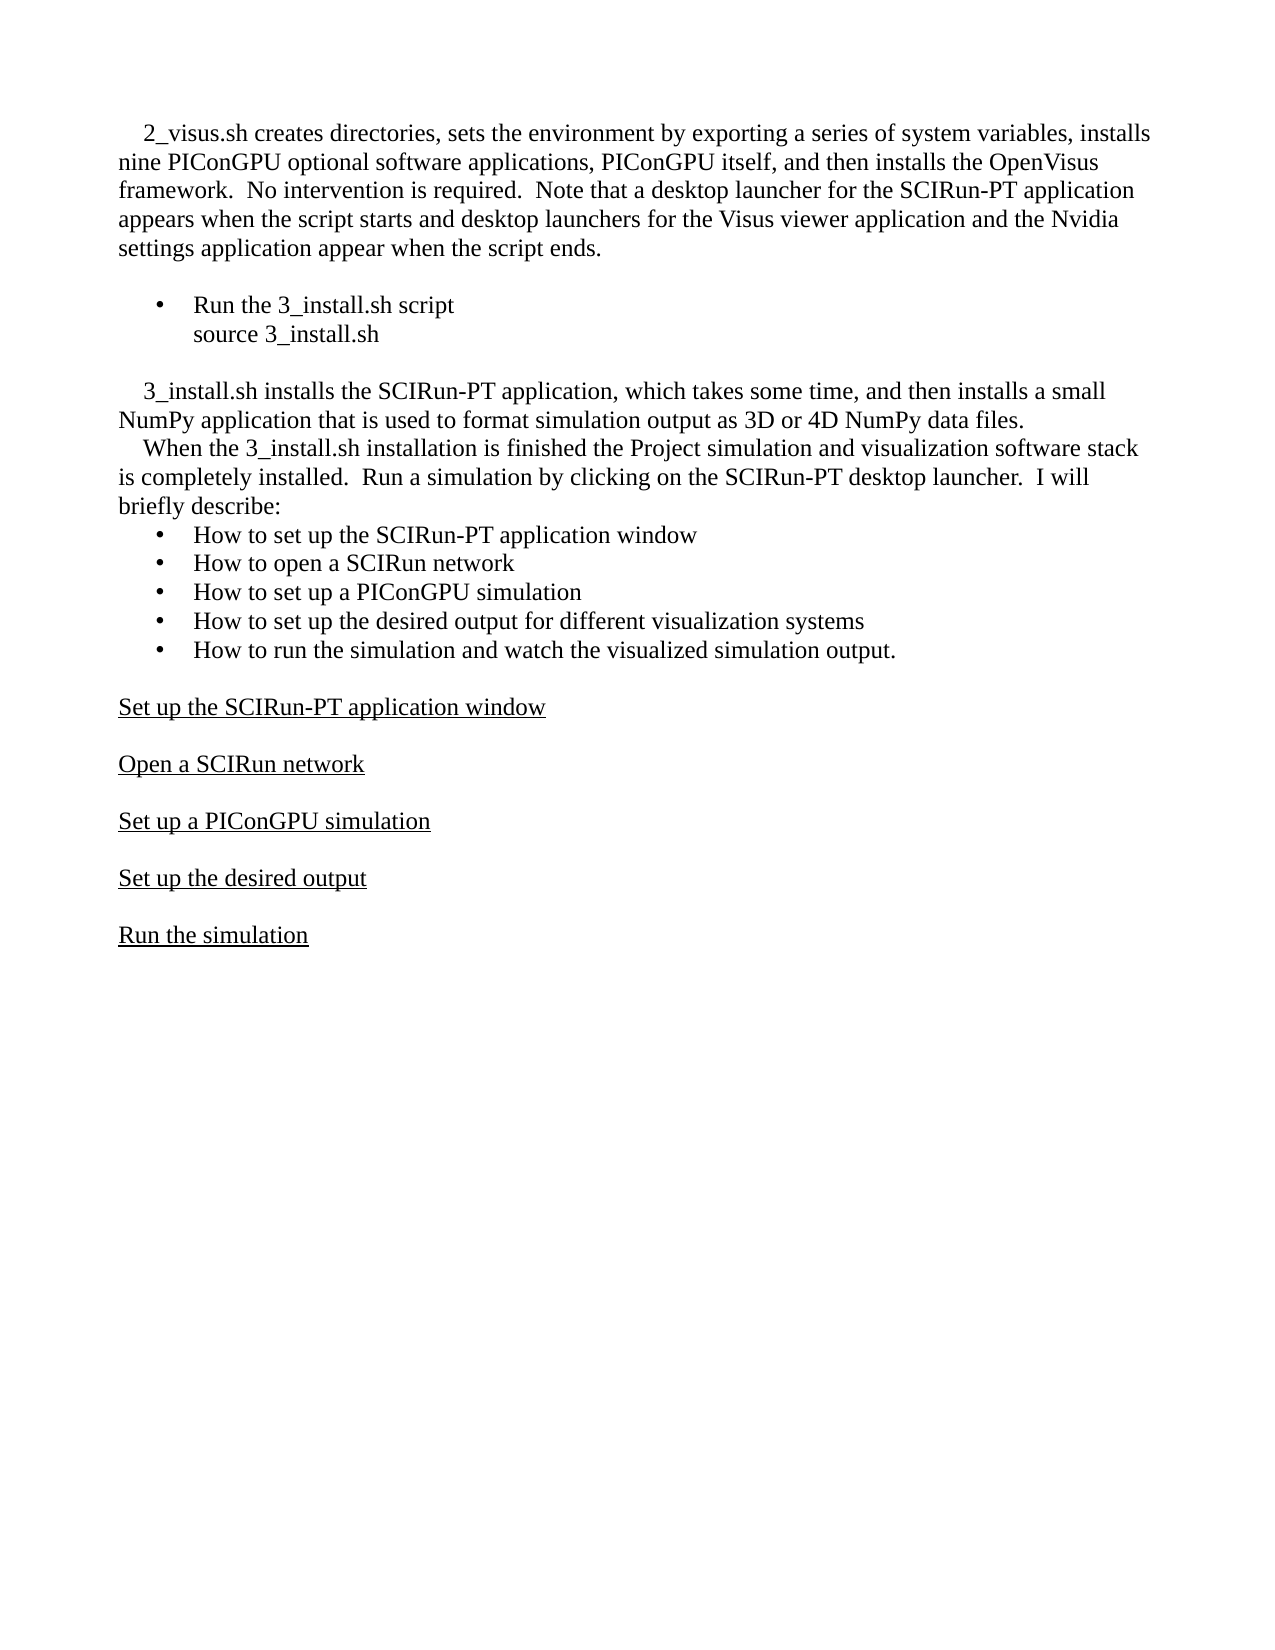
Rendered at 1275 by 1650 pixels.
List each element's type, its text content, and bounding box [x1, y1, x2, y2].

list How to set up the desired output for different visualization systems [156, 606, 1157, 635]
text Open a SCIRun network [118, 749, 1157, 778]
list How to open a SCIRun network [156, 548, 1157, 577]
text 3_install.sh installs the SCIRun-PT application, which takes some time, and then installs a small NumPy application that is used to format simulation output as 3D or 4D NumPy data files. [118, 376, 1157, 433]
list How to set up the SCIRun-PT application window [156, 520, 1157, 548]
text Set up the desired output [118, 863, 1157, 892]
text When the 3_install.sh installation is finished the Project simulation and visualization software stack is completely installed. Run a simulation by clicking on the SCIRun-PT desktop launcher. I will briefly describe: [118, 433, 1157, 520]
text Set up a PIConGPU simulation [118, 806, 1157, 835]
text 2_visus.sh creates directories, sets the environment by exporting a series of system variables, installs nine PIConGPU optional software applications, PIConGPU itself, and then installs the OpenVisus framework. No intervention is required. Note that a desktop launcher for the SCIRun-PT application appears when the script starts and desktop launchers for the Visus viewer application and the Nvidia settings application appear when the script ends. [118, 118, 1157, 262]
list Run the 3_install.sh script [156, 290, 1157, 319]
text Run the simulation [118, 920, 1157, 949]
text Set up the SCIRun-PT application window [118, 692, 1157, 721]
list How to run the simulation and watch the visualized simulation output. [156, 635, 1157, 663]
list How to set up a PIConGPU simulation [156, 577, 1157, 606]
list source 3_install.sh [156, 319, 1157, 348]
